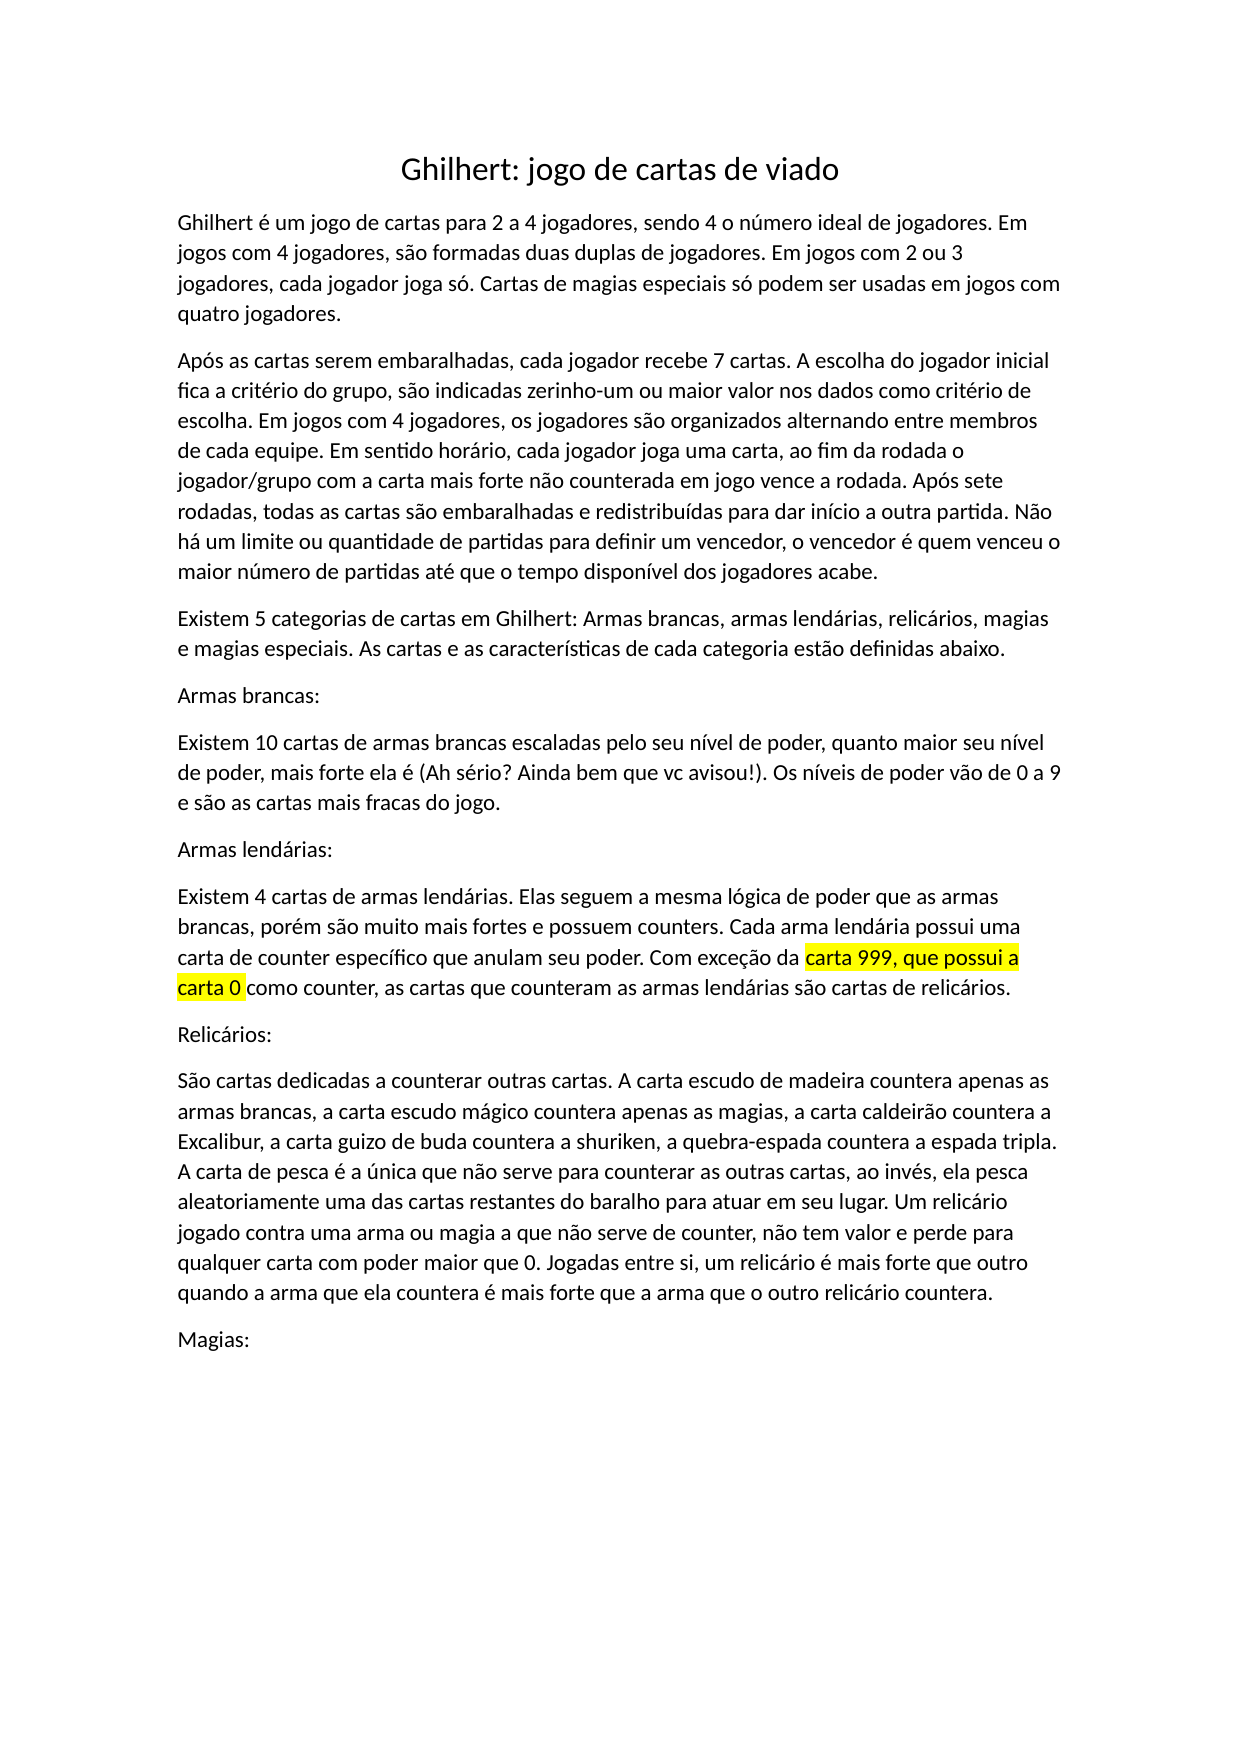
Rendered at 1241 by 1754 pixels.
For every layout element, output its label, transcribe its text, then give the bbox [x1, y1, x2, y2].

text São cartas dedicadas a counterar outras cartas. A carta escudo de madeira countera apenas as armas brancas, a carta escudo mágico countera apenas as magias, a carta caldeirão countera a Excalibur, a carta guizo de buda countera a shuriken, a quebra-espada countera a espada tripla. A carta de pesca é a única que não serve para counterar as outras cartas, ao invés, ela pesca aleatoriamente uma das cartas restantes do baralho para atuar em seu lugar. Um relicário jogado contra uma arma ou magia a que não serve de counter, não tem valor e perde para qualquer carta com poder maior que 0. Jogadas entre si, um relicário é mais forte que outro quando a arma que ela countera é mais forte que a arma que o outro relicário countera. [177, 1067, 1063, 1306]
text Existem 5 categorias de cartas em Ghilhert: Armas brancas, armas lendárias, relicários, magias e magias especiais. As cartas e as características de cada categoria estão definidas abaixo. [177, 604, 1063, 662]
text Relicários: [177, 1020, 1063, 1048]
text Ghilhert é um jogo de cartas para 2 a 4 jogadores, sendo 4 o número ideal de jogadores. Em jogos com 4 jogadores, são formadas duas duplas de jogadores. Em jogos com 2 ou 3 jogadores, cada jogador joga só. Cartas de magias especiais só podem ser usadas em jogos com quatro jogadores. [177, 208, 1063, 327]
text Existem 4 cartas de armas lendárias. Elas seguem a mesma lógica de poder que as armas brancas, porém são muito mais fortes e possuem counters. Cada arma lendária possui uma carta de counter específico que anulam seu poder. Com exceção da carta 999, que possui a carta 0 como counter, as cartas que counteram as armas lendárias são cartas de relicários. [177, 882, 1063, 1001]
text Após as cartas serem embaralhadas, cada jogador recebe 7 cartas. A escolha do jogador inicial fica a critério do grupo, são indicadas zerinho-um ou maior valor nos dados como critério de escolha. Em jogos com 4 jogadores, os jogadores são organizados alternando entre membros de cada equipe. Em sentido horário, cada jogador joga uma carta, ao fim da rodada o jogador/grupo com a carta mais forte não counterada em jogo vence a rodada. Após sete rodadas, todas as cartas são embaralhadas e redistribuídas para dar início a outra partida. Não há um limite ou quantidade de partidas para definir um vencedor, o vencedor é quem venceu o maior número de partidas até que o tempo disponível dos jogadores acabe. [177, 346, 1063, 585]
text Magias: [177, 1325, 1063, 1353]
text Ghilhert: jogo de cartas de viado [177, 148, 1063, 188]
text Existem 10 cartas de armas brancas escaladas pelo seu nível de poder, quanto maior seu nível de poder, mais forte ela é (Ah sério? Ainda bem que vc avisou!). Os níveis de poder vão de 0 a 9 e são as cartas mais fracas do jogo. [177, 728, 1063, 816]
text Armas lendárias: [177, 835, 1063, 863]
text Armas brancas: [177, 681, 1063, 709]
